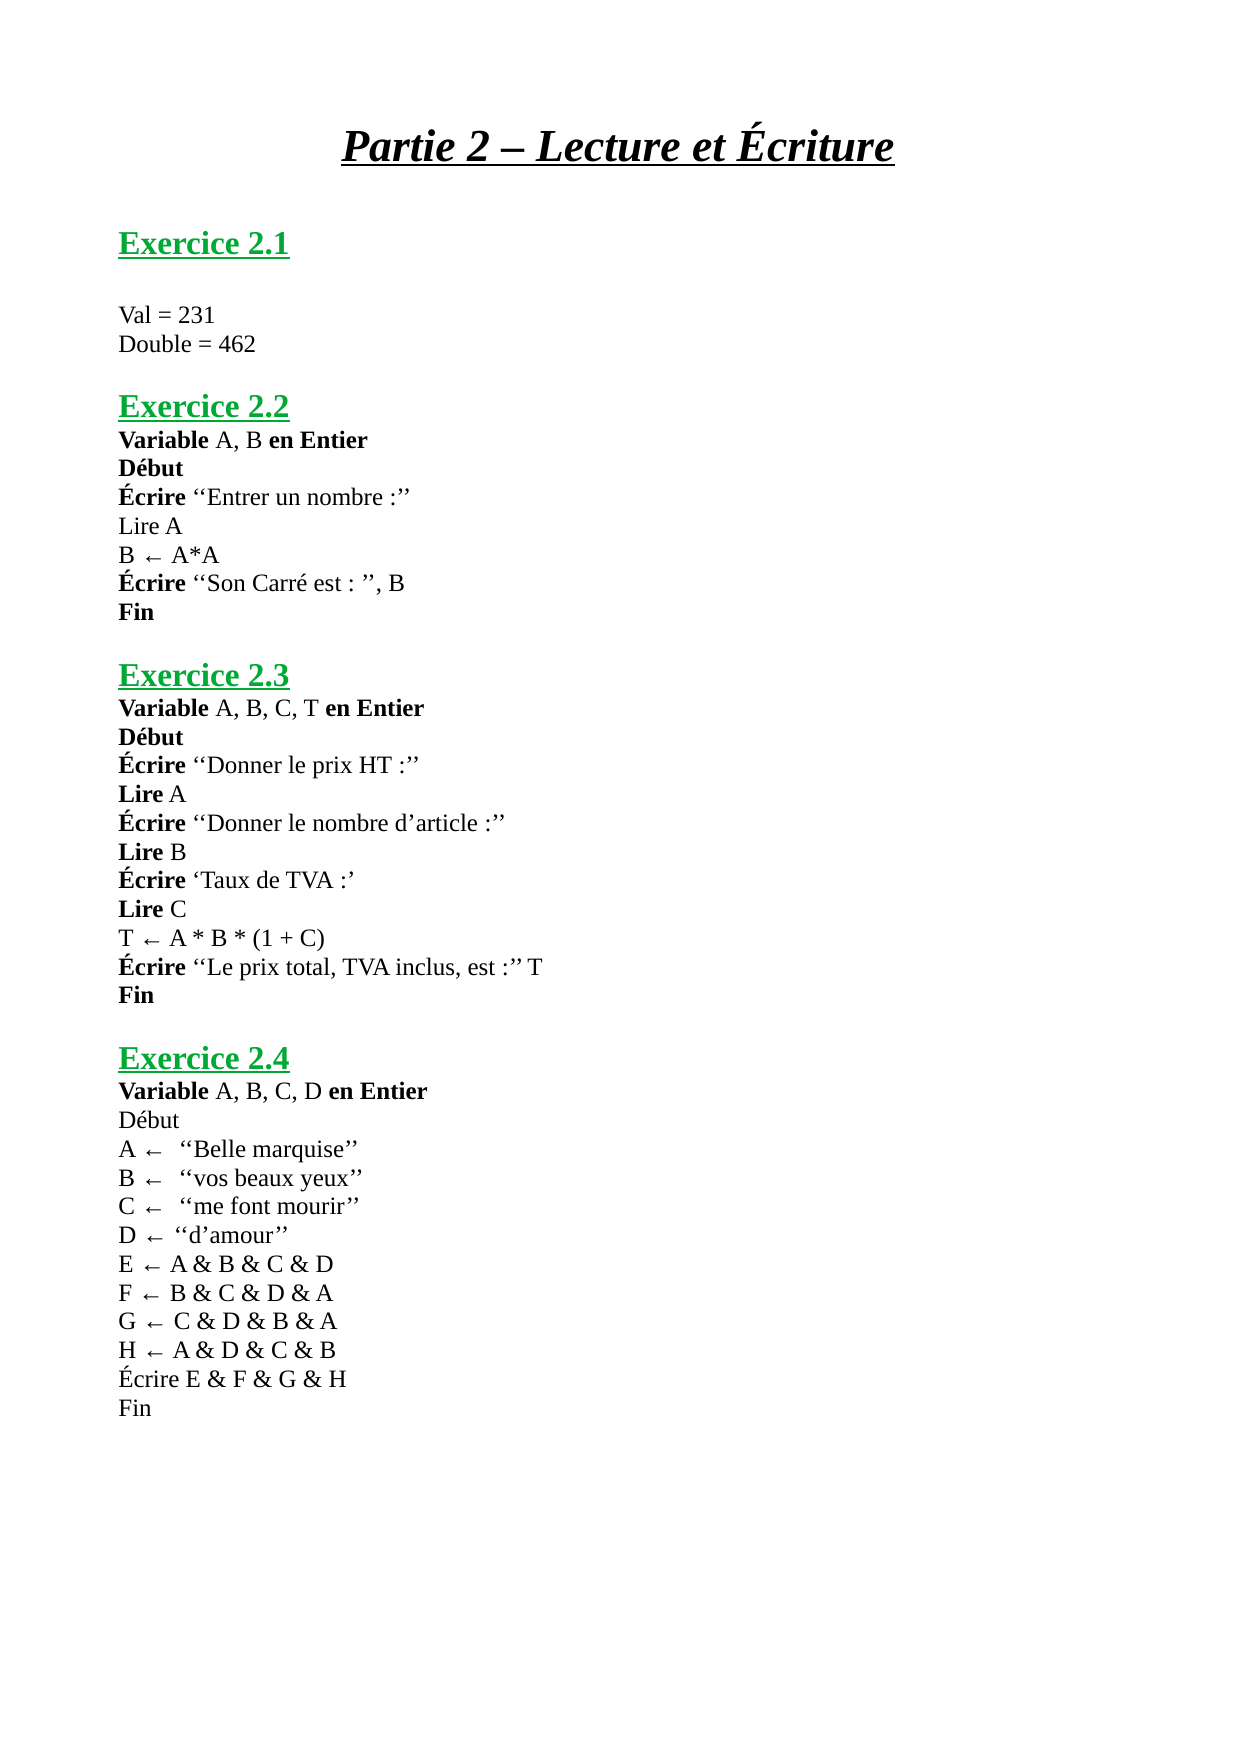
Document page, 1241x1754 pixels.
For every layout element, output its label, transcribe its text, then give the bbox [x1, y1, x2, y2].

text B ← ‘‘vos beaux yeux’’ [118, 1163, 1122, 1191]
text Exercice 2.3 [118, 655, 1122, 693]
text Écrire ‘‘Son Carré est : ’’, B [118, 568, 1122, 597]
text Écrire ‘‘Donner le prix HT :’’ [118, 751, 1122, 779]
text Val = 231 [118, 300, 1122, 329]
text B ← A*A [118, 540, 1122, 568]
text E ← A & B & C & D [118, 1249, 1122, 1278]
text Écrire ‘‘Donner le nombre d’article :’’ [118, 808, 1122, 837]
text Variable A, B, C, D en Entier [118, 1076, 1122, 1105]
text Exercice 2.1 [118, 223, 1122, 262]
text D ← ‘‘d’amour’’ [118, 1220, 1122, 1249]
text H ← A & D & C & B [118, 1335, 1122, 1364]
text Début [118, 453, 1122, 482]
text Lire C [118, 894, 1122, 923]
text Variable A, B en Entier [118, 425, 1122, 453]
text Fin [118, 1393, 1122, 1421]
text T ← A * B * (1 + C) [118, 923, 1122, 952]
text Variable A, B, C, T en Entier [118, 693, 1122, 722]
text Début [118, 1105, 1122, 1134]
text Début [118, 722, 1122, 751]
text Écrire ‘Taux de TVA :’ [118, 866, 1122, 894]
text A ← ‘‘Belle marquise’’ [118, 1134, 1122, 1163]
text F ← B & C & D & A [118, 1278, 1122, 1306]
text Double = 462 [118, 329, 1122, 358]
text C ← ‘‘me font mourir’’ [118, 1191, 1122, 1220]
text Écrire ‘‘Entrer un nombre :’’ [118, 482, 1122, 511]
text Exercice 2.4 [118, 1038, 1122, 1076]
text Écrire E & F & G & H [118, 1364, 1122, 1393]
text Fin [118, 597, 1122, 626]
text G ← C & D & B & A [118, 1306, 1122, 1335]
text Fin [118, 981, 1122, 1009]
text Écrire ‘‘Le prix total, TVA inclus, est :’’ T [118, 952, 1122, 981]
text Lire B [118, 837, 1122, 866]
text Lire A [118, 511, 1122, 540]
text Exercice 2.2 [118, 386, 1122, 425]
text Partie 2 – Lecture et Écriture [118, 118, 1122, 171]
text Lire A [118, 779, 1122, 808]
